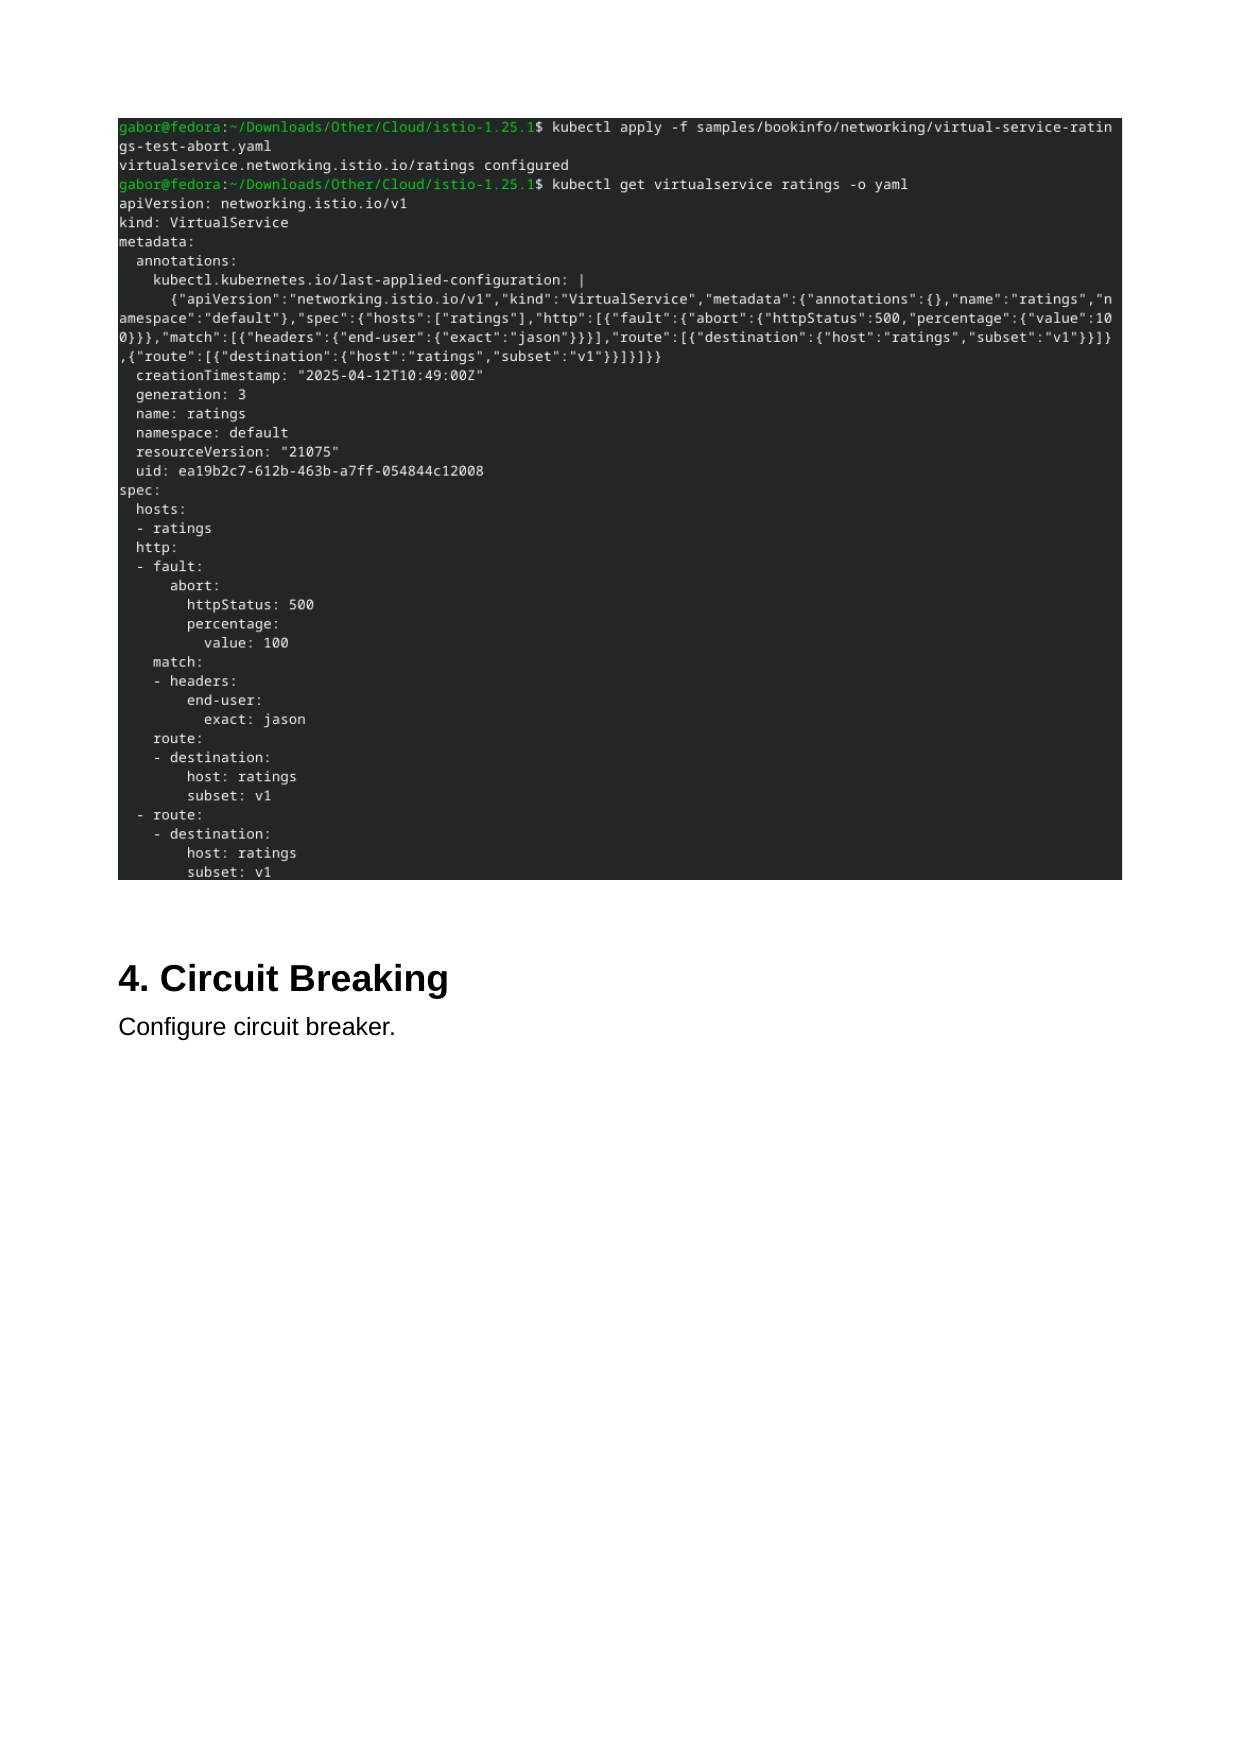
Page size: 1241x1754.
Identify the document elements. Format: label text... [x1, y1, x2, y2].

text Configure circuit breaker. [118, 1012, 1122, 1041]
picture [118, 118, 1123, 880]
subtitle 4. Circuit Breaking [118, 956, 1122, 999]
